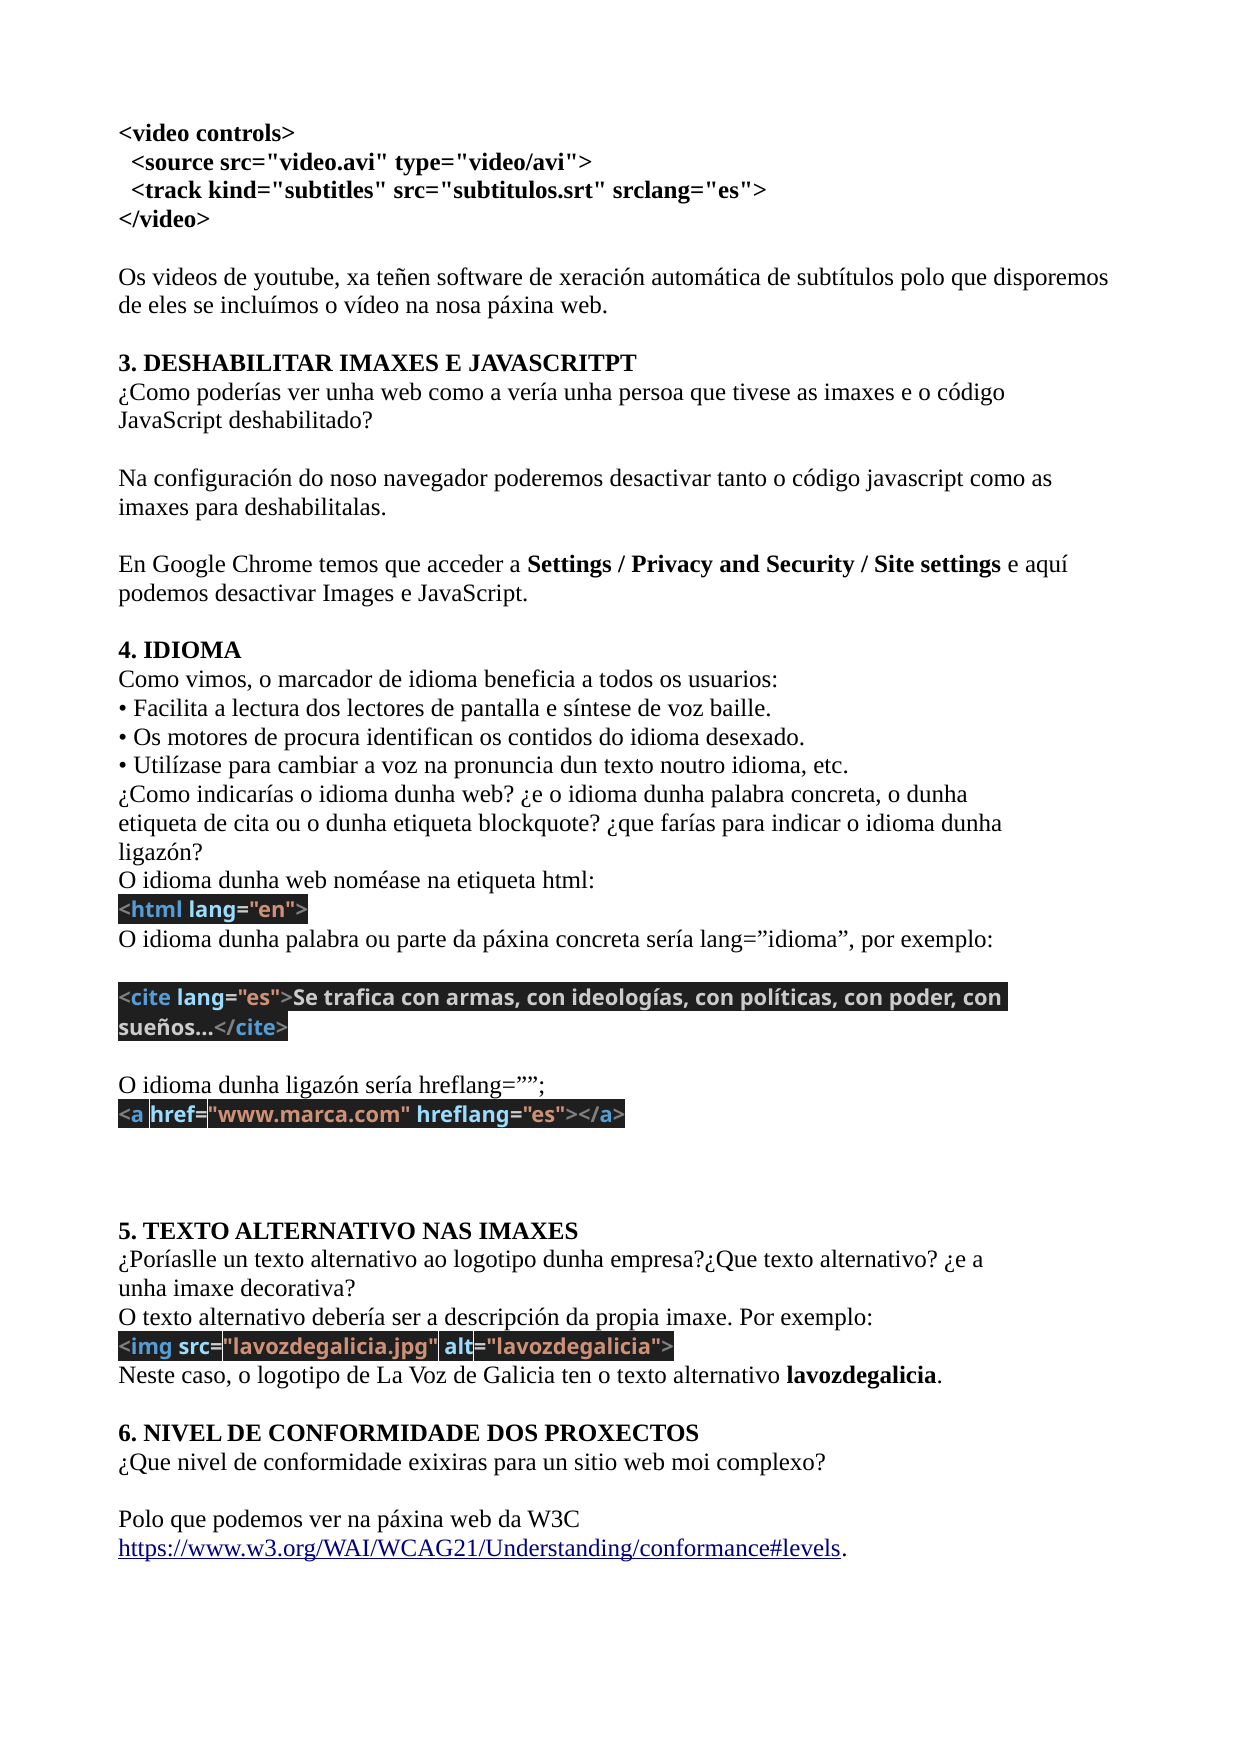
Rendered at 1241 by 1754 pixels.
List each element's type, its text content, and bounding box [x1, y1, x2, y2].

text ligazón? [118, 837, 1122, 866]
text O idioma dunha web noméase na etiqueta html: [118, 866, 1122, 894]
text • Facilita a lectura dos lectores de pantalla e síntese de voz baille. [118, 693, 1122, 722]
text • Os motores de procura identifican os contidos do idioma desexado. [118, 722, 1122, 751]
text ¿Como indicarías o idioma dunha web? ¿e o idioma dunha palabra concreta, o dunha [118, 779, 1122, 808]
text <video controls> [118, 118, 1122, 147]
text Os videos de youtube, xa teñen software de xeración automática de subtítulos polo que disporemos de eles se incluímos o vídeo na nosa páxina web. [118, 262, 1122, 319]
text <cite lang="es">Se trafica con armas, con ideologías, con políticas, con poder, con sueños...</cite> [118, 982, 1122, 1041]
text ¿Poríaslle un texto alternativo ao logotipo dunha empresa?¿Que texto alternativo? ¿e a [118, 1244, 1122, 1273]
text Na configuración do noso navegador poderemos desactivar tanto o código javascript como as imaxes para deshabilitalas. [118, 463, 1122, 521]
text • Utilízase para cambiar a voz na pronuncia dun texto noutro idioma, etc. [118, 751, 1122, 779]
text </video> [118, 204, 1122, 233]
text O idioma dunha palabra ou parte da páxina concreta sería lang=”idioma”, por exemplo: [118, 924, 1122, 953]
text <img src="lavozdegalicia.jpg" alt="lavozdegalicia"> [118, 1331, 1122, 1361]
text <track kind="subtitles" src="subtitulos.srt" srclang="es"> [118, 176, 1122, 204]
text <source src="video.avi" type="video/avi"> [118, 147, 1122, 176]
text Polo que podemos ver na páxina web da W3C https://www.w3.org/WAI/WCAG21/Understanding/conformance#levels. [118, 1504, 1122, 1562]
text Neste caso, o logotipo de La Voz de Galicia ten o texto alternativo lavozdegalicia. [118, 1361, 1122, 1389]
text etiqueta de cita ou o dunha etiqueta blockquote? ¿que farías para indicar o idioma dunha [118, 808, 1122, 837]
text O idioma dunha ligazón sería hreflang=””; [118, 1070, 1122, 1099]
text 4. IDIOMA [118, 636, 1122, 664]
text JavaScript deshabilitado? [118, 406, 1122, 434]
text 3. DESHABILITAR IMAXES E JAVASCRITPT [118, 348, 1122, 377]
text ¿Como poderías ver unha web como a vería unha persoa que tivese as imaxes e o código [118, 377, 1122, 406]
text 6. NIVEL DE CONFORMIDADE DOS PROXECTOS [118, 1418, 1122, 1447]
text O texto alternativo debería ser a descripción da propia imaxe. Por exemplo: [118, 1302, 1122, 1331]
text <a href="www.marca.com" hreflang="es"></a> [118, 1099, 1122, 1128]
text Como vimos, o marcador de idioma beneficia a todos os usuarios: [118, 664, 1122, 693]
text <html lang="en"> [118, 894, 1122, 924]
text unha imaxe decorativa? [118, 1273, 1122, 1302]
text 5. TEXTO ALTERNATIVO NAS IMAXES [118, 1216, 1122, 1244]
text En Google Chrome temos que acceder a Settings / Privacy and Security / Site settings e aquí podemos desactivar Images e JavaScript. [118, 549, 1122, 607]
text ¿Que nivel de conformidade exixiras para un sitio web moi complexo? [118, 1447, 1122, 1476]
